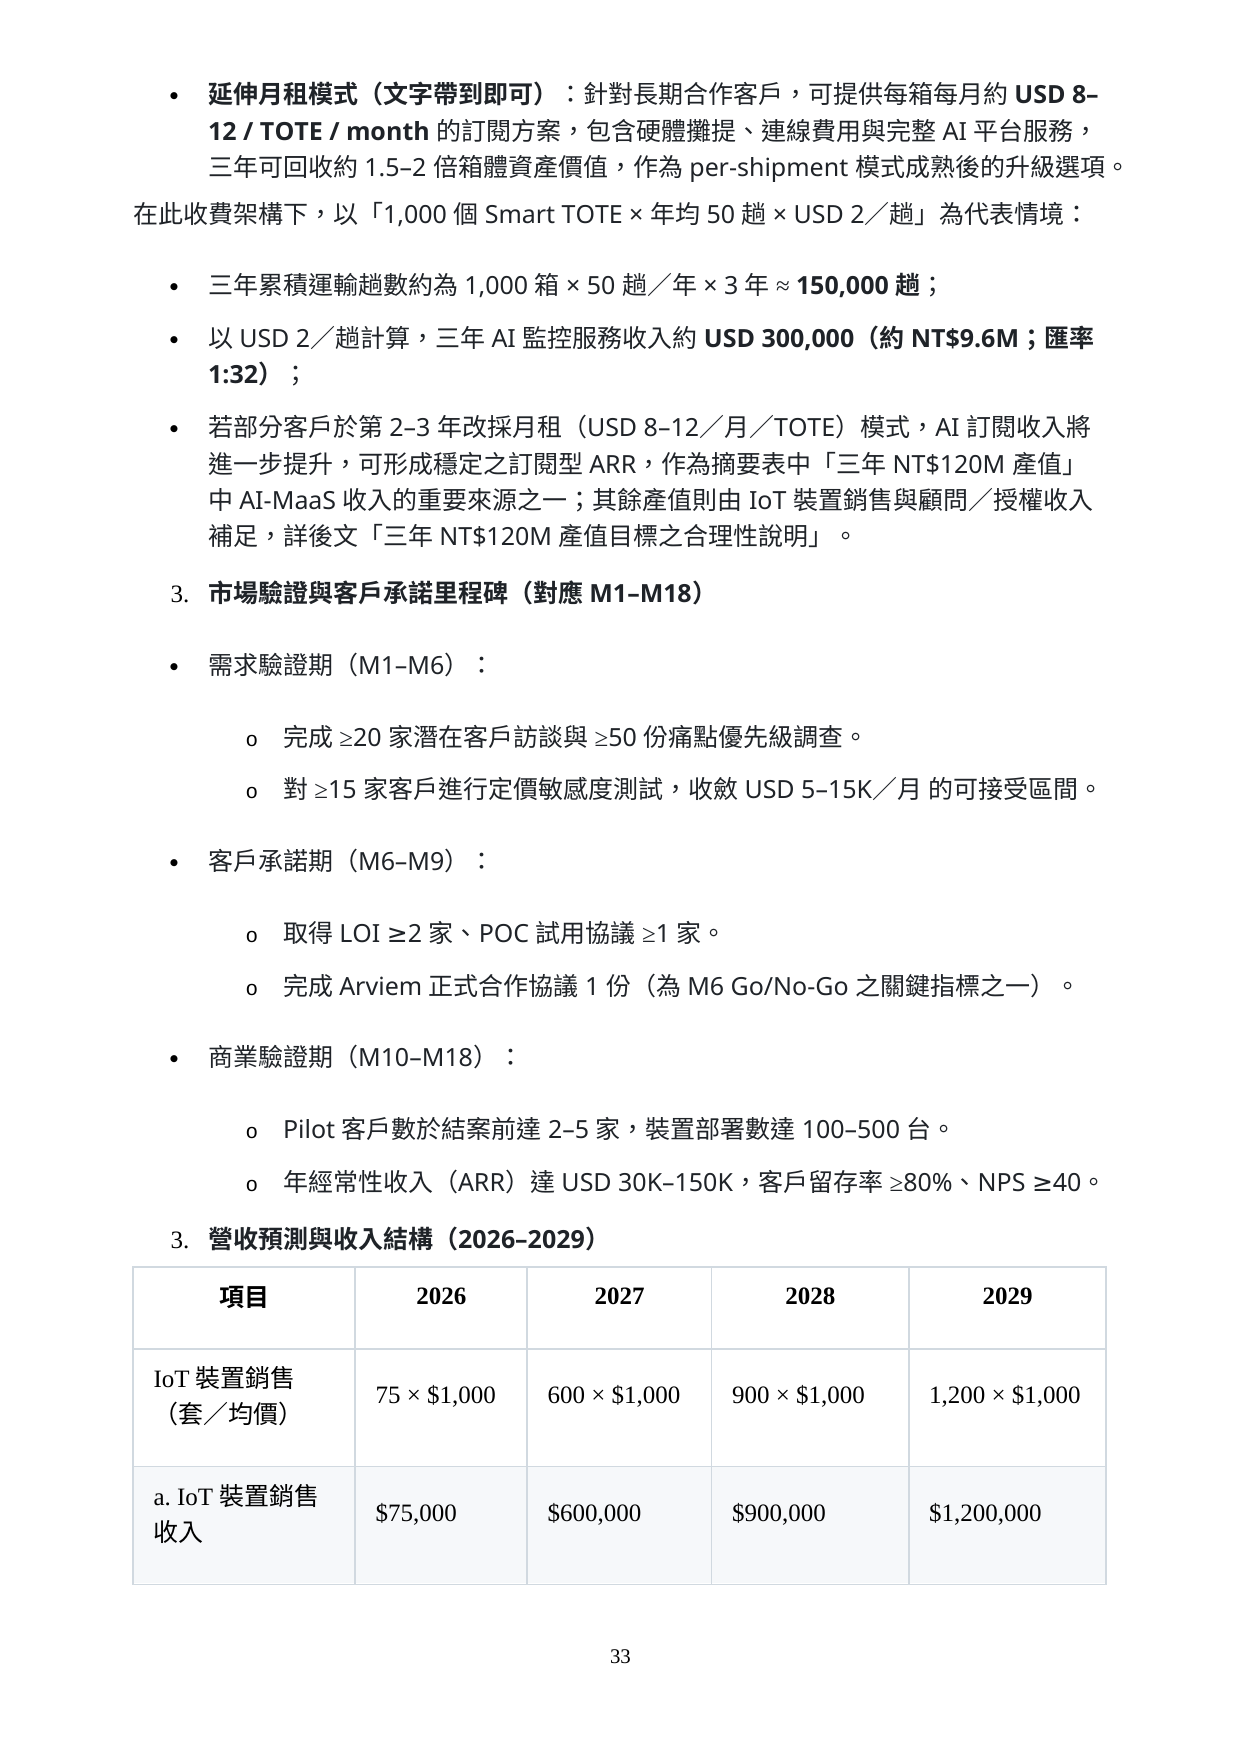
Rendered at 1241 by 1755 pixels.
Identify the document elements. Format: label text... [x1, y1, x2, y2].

list 年經常性收入（ARR）達 USD 30K–150K，客戶留存率 ≥80%、NPS ≥40。 [245, 1162, 1107, 1199]
table_cell a. IoT 裝置銷售收入 [134, 1467, 354, 1583]
table_header 項目 [134, 1268, 354, 1348]
list 完成 ≥20 家潛在客戶訪談與 ≥50 份痛點優先級調查。 [245, 717, 1107, 753]
list 以 USD 2／趟計算，三年 AI 監控服務收入約 USD 300,000（約 NT$9.6M；匯率 1:32）； [170, 319, 1107, 391]
list 市場驗證與客戶承諾里程碑（對應 M1–M18） [170, 574, 1107, 610]
table_cell $900,000 [712, 1467, 908, 1583]
table_cell 600 × $1,000 [528, 1350, 711, 1466]
table_cell IoT 裝置銷售（套／均價） [134, 1350, 354, 1466]
list 客戶承諾期（M6–M9）： [170, 842, 1107, 878]
table_header 2029 [910, 1268, 1105, 1348]
table_header 2026 [356, 1268, 526, 1348]
list 延伸月租模式（文字帶到即可）：針對長期合作客戶，可提供每箱每月約 USD 8–12 / TOTE / month 的訂閱方案，包含硬體攤提、連線費用與完整 AI 平台服務，三年可回收約 1.5–2 倍箱體資產價值，作為 per-shipment 模式成熟後的升級選項。 [170, 75, 1107, 184]
list 若部分客戶於第 2–3 年改採月租（USD 8–12／月／TOTE）模式，AI 訂閱收入將進一步提升，可形成穩定之訂閱型 ARR，作為摘要表中「三年 NT$120M 產值」中 AI-MaaS 收入的重要來源之一；其餘產值則由 IoT 裝置銷售與顧問／授權收入補足，詳後文「三年 NT$120M 產值目標之合理性說明」。 [170, 408, 1107, 553]
list 商業驗證期（M10–M18）： [170, 1038, 1107, 1074]
list 對 ≥15 家客戶進行定價敏感度測試，收斂 USD 5–15K／月 的可接受區間。 [245, 770, 1107, 806]
table_cell 75 × $1,000 [356, 1350, 526, 1466]
list 取得 LOI ≥2 家、POC 試用協議 ≥1 家。 [245, 913, 1107, 949]
table_cell 1,200 × $1,000 [910, 1350, 1105, 1466]
list 營收預測與收入結構（2026–2029） [170, 1219, 1107, 1256]
list 三年累積運輸趟數約為 1,000 箱 × 50 趟／年 × 3 年 ≈ 150,000 趟； [170, 266, 1107, 302]
table_cell $600,000 [528, 1467, 711, 1583]
table_cell 900 × $1,000 [712, 1350, 908, 1466]
text 在此收費架構下，以「1,000 個 Smart TOTE × 年均 50 趟 × USD 2／趟」為代表情境： [133, 194, 1107, 230]
list 完成 Arviem 正式合作協議 1 份（為 M6 Go/No-Go 之關鍵指標之一）。 [245, 966, 1107, 1002]
table_header 2028 [712, 1268, 908, 1348]
list Pilot 客戶數於結案前達 2–5 家，裝置部署數達 100–500 台。 [245, 1109, 1107, 1146]
list 需求驗證期（M1–M6）： [170, 645, 1107, 682]
table_header 2027 [528, 1268, 711, 1348]
table_cell $75,000 [356, 1467, 526, 1583]
table_cell $1,200,000 [910, 1467, 1105, 1583]
